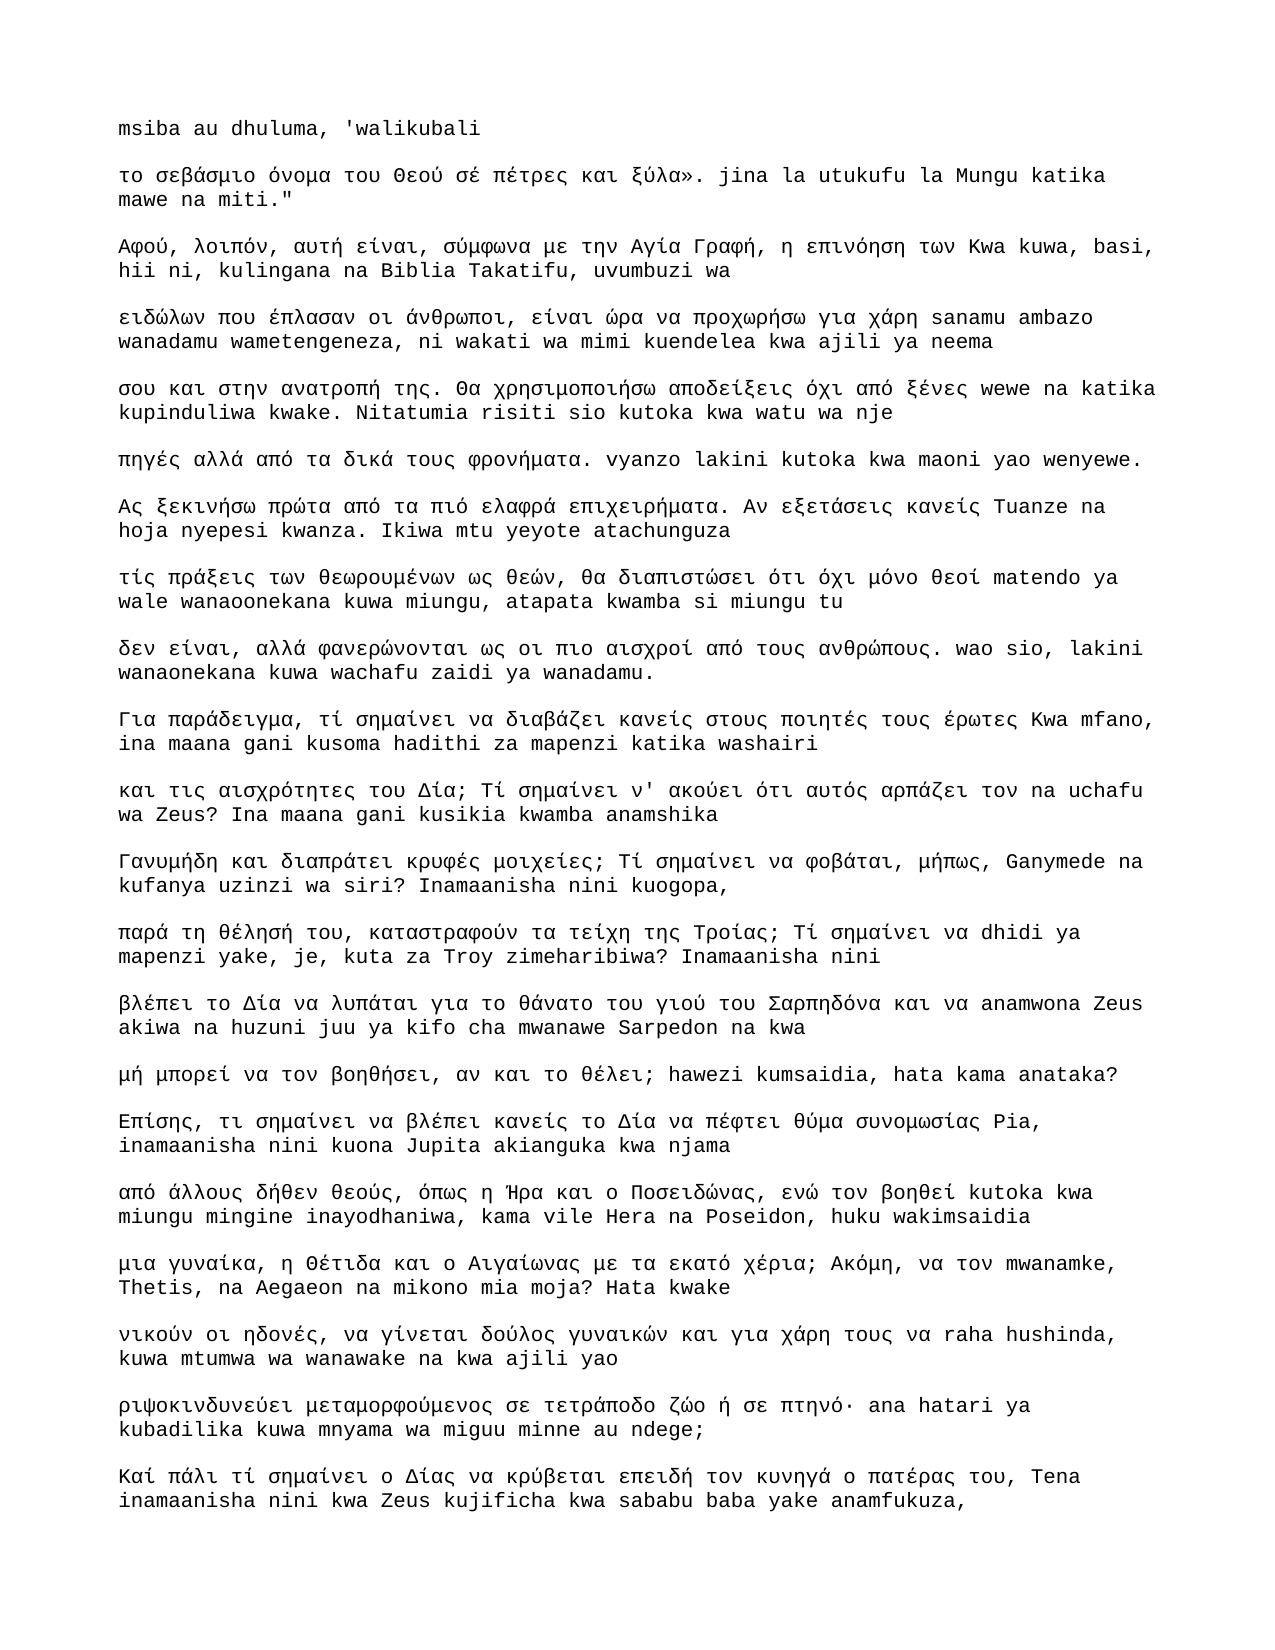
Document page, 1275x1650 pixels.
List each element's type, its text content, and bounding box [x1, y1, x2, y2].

text το σεβάσμιο όνομα του Θεού σέ πέτρες και ξύλα». jina la utukufu la Mungu katika mawe na miti." [118, 165, 1157, 213]
text παρά τη θέλησή του, καταστραφούν τα τείχη της Τροίας; Τί σημαίνει να dhidi ya mapenzi yake, je, kuta za Troy zimeharibiwa? Inamaanisha nini [118, 922, 1157, 969]
text και τις αισχρότητες του Δία; Τί σημαίνει ν' ακούει ότι αυτός αρπάζει τον na uchafu wa Zeus? Ina maana gani kusikia kwamba anamshika [118, 780, 1157, 827]
text νικούν οι ηδονές, να γίνεται δούλος γυναικών και για χάρη τους να raha hushinda, kuwa mtumwa wa wanawake na kwa ajili yao [118, 1324, 1157, 1371]
text ριψοκινδυνεύει μεταμορφούμενος σε τετράποδο ζώο ή σε πτηνό· ana hatari ya kubadilika kuwa mnyama wa miguu minne au ndege; [118, 1395, 1157, 1442]
text σου και στην ανατροπή της. Θα χρησιμοποιήσω αποδείξεις όχι από ξένες wewe na katika kupinduliwa kwake. Nitatumia risiti sio kutoka kwa watu wa nje [118, 378, 1157, 426]
text ειδώλων που έπλασαν οι άνθρωποι, είναι ώρα να προχωρήσω για χάρη sanamu ambazo wanadamu wametengeneza, ni wakati wa mimi kuendelea kwa ajili ya neema [118, 307, 1157, 354]
text Ας ξεκινήσω πρώτα από τα πιό ελαφρά επιχειρήματα. Αν εξετάσεις κανείς Tuanze na hoja nyepesi kwanza. Ikiwa mtu yeyote atachunguza [118, 496, 1157, 544]
text μή μπορεί να τον βοηθήσει, αν και το θέλει; hawezi kumsaidia, hata kama anataka? [118, 1064, 1157, 1088]
text πηγές αλλά από τα δικά τους φρονήματα. vyanzo lakini kutoka kwa maoni yao wenyewe. [118, 449, 1157, 473]
text Καί πάλι τί σημαίνει ο Δίας να κρύβεται επειδή τον κυνηγά ο πατέρας του, Tena inamaanisha nini kwa Zeus kujificha kwa sababu baba yake anamfukuza, [118, 1466, 1157, 1513]
text msiba au dhuluma, 'walikubali [118, 118, 1157, 142]
text βλέπει το Δία να λυπάται για το θάνατο του γιού του Σαρπηδόνα και να anamwona Zeus akiwa na huzuni juu ya kifo cha mwanawe Sarpedon na kwa [118, 993, 1157, 1040]
text από άλλους δήθεν θεούς, όπως η Ήρα και ο Ποσειδώνας, ενώ τον βοηθεί kutoka kwa miungu mingine inayodhaniwa, kama vile Hera na Poseidon, huku wakimsaidia [118, 1182, 1157, 1229]
text Επίσης, τι σημαίνει να βλέπει κανείς το Δία να πέφτει θύμα συνομωσίας Pia, inamaanisha nini kuona Jupita akianguka kwa njama [118, 1111, 1157, 1158]
text δεν είναι, αλλά φανερώνονται ως οι πιο αισχροί από τους ανθρώπους. wao sio, lakini wanaonekana kuwa wachafu zaidi ya wanadamu. [118, 638, 1157, 686]
text Αφού, λοιπόν, αυτή είναι, σύμφωνα με την Αγία Γραφή, η επινόηση των Kwa kuwa, basi, hii ni, kulingana na Biblia Takatifu, uvumbuzi wa [118, 236, 1157, 284]
text Για παράδειγμα, τί σημαίνει να διαβάζει κανείς στους ποιητές τους έρωτες Kwa mfano, ina maana gani kusoma hadithi za mapenzi katika washairi [118, 709, 1157, 757]
text τίς πράξεις των θεωρουμένων ως θεών, θα διαπιστώσει ότι όχι μόνο θεοί matendo ya wale wanaoonekana kuwa miungu, atapata kwamba si miungu tu [118, 567, 1157, 615]
text μια γυναίκα, η Θέτιδα και ο Αιγαίωνας με τα εκατό χέρια; Ακόμη, να τον mwanamke, Thetis, na Aegaeon na mikono mia moja? Hata kwake [118, 1253, 1157, 1300]
text Γανυμήδη και διαπράτει κρυφές μοιχείες; Τί σημαίνει να φοβάται, μήπως, Ganymede na kufanya uzinzi wa siri? Inamaanisha nini kuogopa, [118, 851, 1157, 898]
